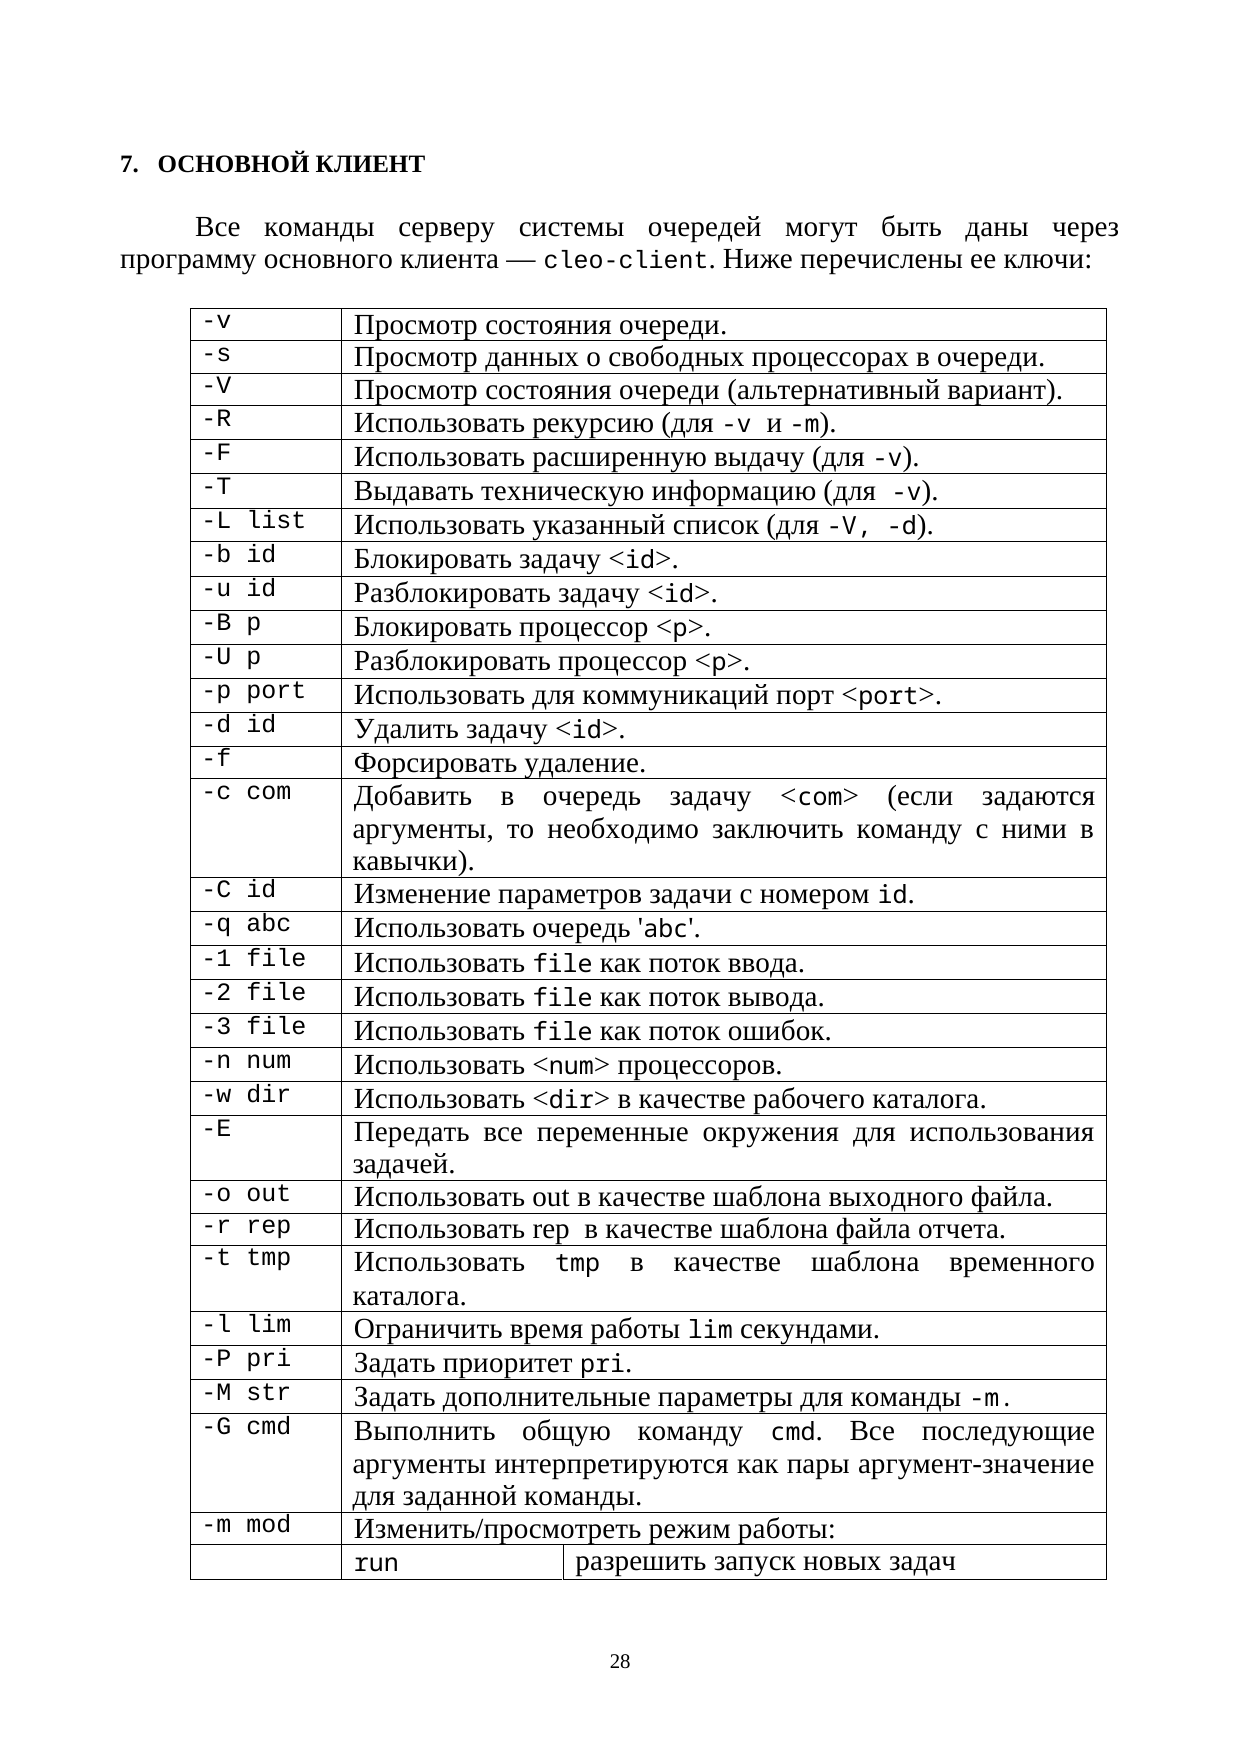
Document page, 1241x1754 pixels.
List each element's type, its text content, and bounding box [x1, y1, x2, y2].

subtitle Основной клиент [120, 150, 1120, 178]
table_cell -u id [191, 577, 341, 610]
table_cell -R [191, 406, 341, 439]
table_cell -P pri [191, 1346, 341, 1379]
table_cell -U p [191, 645, 341, 678]
text Все команды серверу системы очередей могут быть даны через программу основного клиента — cleo-client. Ниже перечислены ее ключи: [120, 210, 1120, 276]
table_cell Использовать для коммуникаций порт <port>. [342, 679, 1106, 712]
table_cell Использовать rep в качестве шаблона файла отчета. [342, 1214, 1106, 1245]
table_cell Использовать file как поток ошибок. [342, 1014, 1106, 1047]
table_cell run [342, 1545, 562, 1579]
table_header Просмотр состояния очереди. [342, 309, 1106, 340]
table_cell [191, 1545, 341, 1579]
table_cell -b id [191, 542, 341, 576]
table_cell Удалить задачу <id>. [342, 713, 1106, 746]
table_header -v [191, 309, 341, 340]
table_cell Выполнить общую команду cmd. Все последующие аргументы интерпретируются как пары аргумент-значение для заданной команды. [342, 1414, 1106, 1512]
table_cell Использовать file как поток вывода. [342, 980, 1106, 1013]
table_cell -3 file [191, 1014, 341, 1047]
table_cell -B p [191, 611, 341, 644]
table_cell -E [191, 1116, 341, 1180]
table_cell Изменение параметров задачи с номером id. [342, 878, 1106, 911]
table_cell Использовать out в качестве шаблона выходного файла. [342, 1181, 1106, 1213]
table_cell Форсировать удаление. [342, 747, 1106, 778]
table_cell -L list [191, 509, 341, 541]
table_cell Выдавать техническую информацию (для -v). [342, 474, 1106, 508]
table_cell -m mod [191, 1513, 341, 1544]
table_cell Использовать указанный список (для -V, -d). [342, 509, 1106, 541]
table_cell Изменить/просмотреть режим работы: [342, 1513, 1106, 1544]
table_cell -d id [191, 713, 341, 746]
table_cell Передать все переменные окружения для использования задачей. [342, 1116, 1106, 1180]
table_cell -s [191, 341, 341, 373]
table_cell -f [191, 747, 341, 778]
table_cell -w dir [191, 1082, 341, 1115]
table_cell Использовать file как поток ввода. [342, 946, 1106, 979]
table_cell -1 file [191, 946, 341, 979]
table_cell Использовать tmp в качестве шаблона временного каталога. [342, 1246, 1106, 1311]
table_cell -l lim [191, 1312, 341, 1345]
table_cell Добавить в очередь задачу <com> (если задаются аргументы, то необходимо заключить команду с ними в кавычки). [342, 779, 1106, 877]
table_cell -c com [191, 779, 341, 877]
table_cell разрешить запуск новых задач [564, 1545, 1106, 1579]
table_cell -q abc [191, 912, 341, 945]
table_cell -t tmp [191, 1246, 341, 1311]
table_cell Разблокировать задачу <id>. [342, 577, 1106, 610]
table_cell -o out [191, 1181, 341, 1213]
table_cell Просмотр данных о свободных процессорах в очереди. [342, 341, 1106, 373]
table_cell Использовать расширенную выдачу (для -v). [342, 440, 1106, 473]
table_cell Разблокировать процессор <p>. [342, 645, 1106, 678]
table_cell -r rep [191, 1214, 341, 1245]
table_cell -F [191, 440, 341, 473]
table_cell -V [191, 374, 341, 405]
table_cell Просмотр состояния очереди (альтернативный вариант). [342, 374, 1106, 405]
table_cell Использовать <dir> в качестве рабочего каталога. [342, 1082, 1106, 1115]
table_cell -n num [191, 1048, 341, 1081]
table_cell -G cmd [191, 1414, 341, 1512]
table_cell -2 file [191, 980, 341, 1013]
table_cell Задать приоритет pri. [342, 1346, 1106, 1379]
table_cell Блокировать задачу <id>. [342, 542, 1106, 576]
table_cell Задать дополнительные параметры для команды -m. [342, 1380, 1106, 1413]
table_cell -M str [191, 1380, 341, 1413]
table_cell Блокировать процессор <p>. [342, 611, 1106, 644]
table_cell -T [191, 474, 341, 508]
table_cell Ограничить время работы lim секундами. [342, 1312, 1106, 1345]
table_cell -C id [191, 878, 341, 911]
table_cell -p port [191, 679, 341, 712]
table_cell Использовать <num> процессоров. [342, 1048, 1106, 1081]
table_cell Использовать рекурсию (для -v и -m). [342, 406, 1106, 439]
table_cell Использовать очередь 'abc'. [342, 912, 1106, 945]
